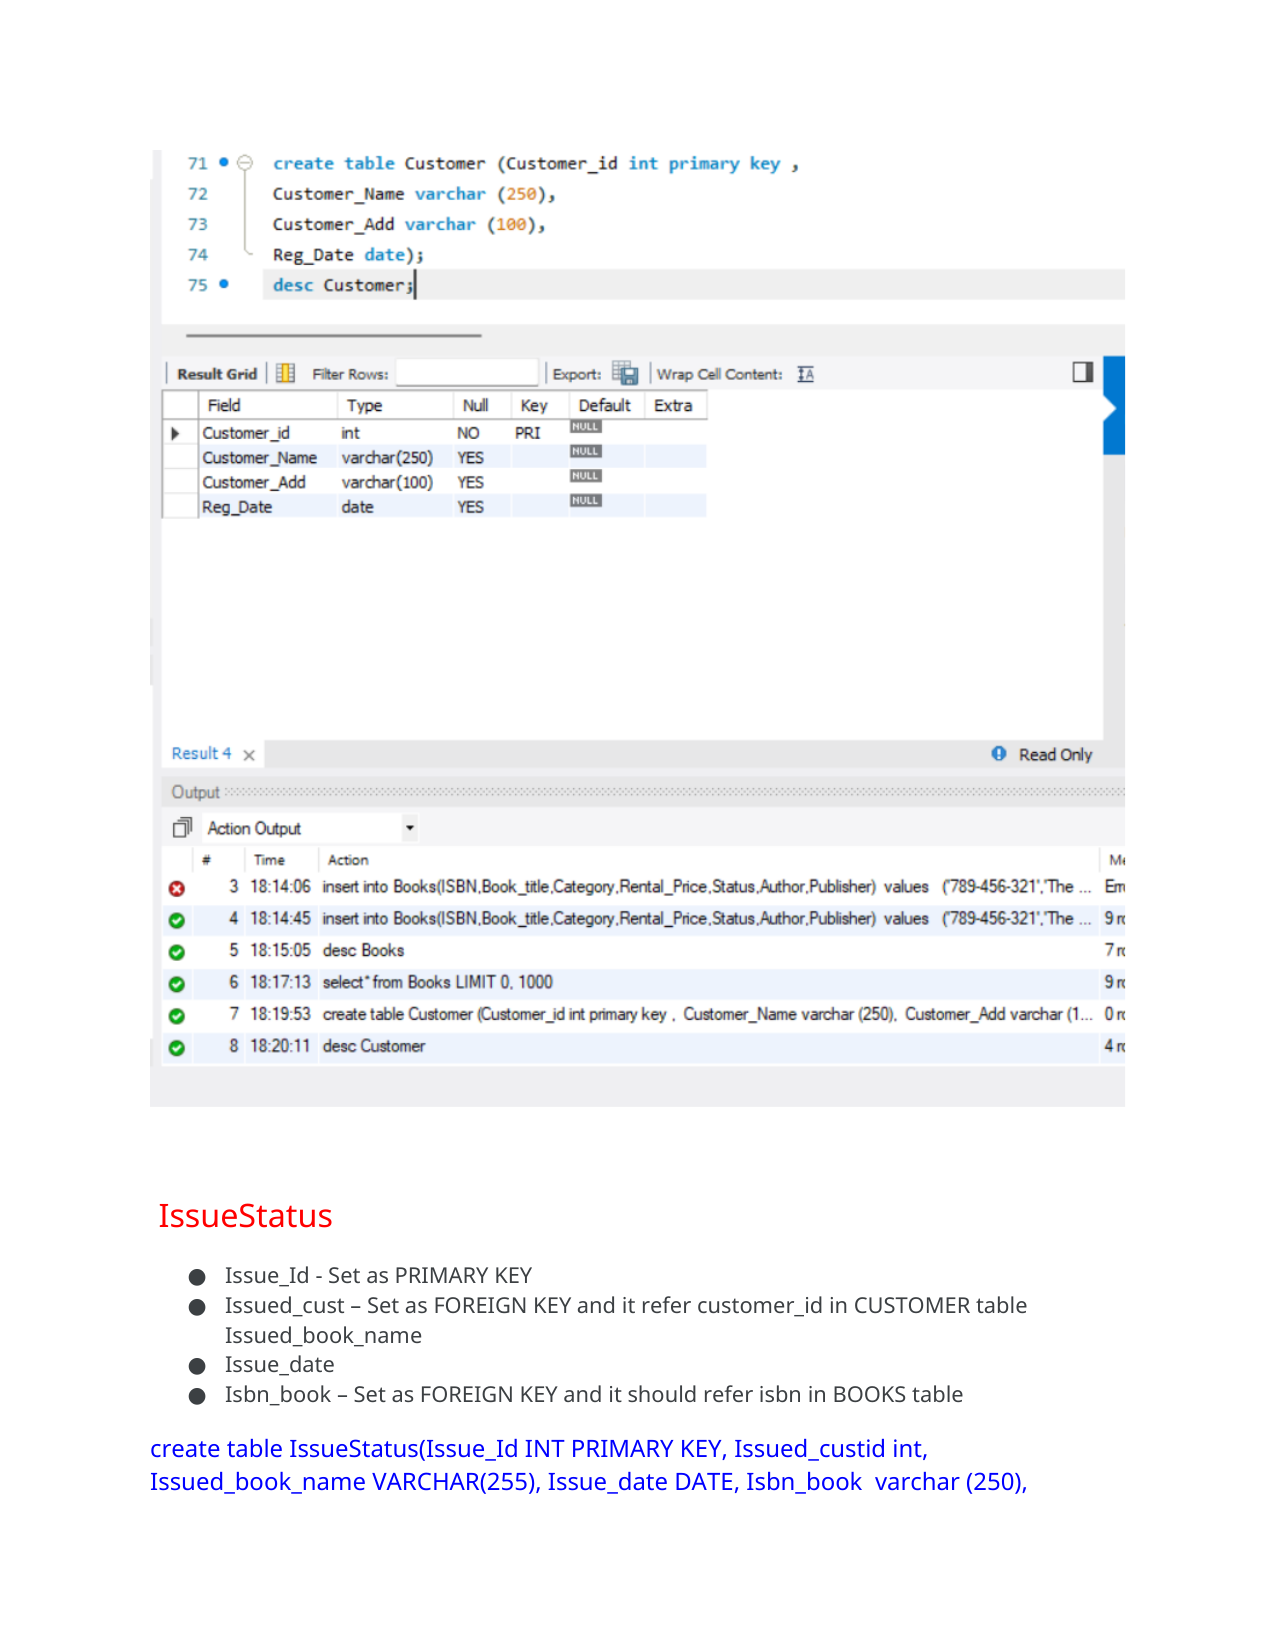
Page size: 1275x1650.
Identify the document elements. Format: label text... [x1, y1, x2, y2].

picture [150, 150, 1125, 1107]
list Issue_Id - Set as PRIMARY KEY [187, 1260, 1125, 1290]
list Issued_cust – Set as FOREIGN KEY and it refer customer_id in CUSTOMER table Issued_book_name [187, 1290, 1125, 1349]
list Issue_date [187, 1349, 1125, 1379]
text create table IssueStatus(Issue_Id INT PRIMARY KEY, Issued_custid int, Issued_book_name VARCHAR(255), Issue_date DATE, Isbn_book varchar (250), [150, 1432, 1125, 1497]
list Isbn_book – Set as FOREIGN KEY and it should refer isbn in BOOKS table [187, 1379, 1125, 1409]
text IssueStatus [150, 1193, 1125, 1237]
